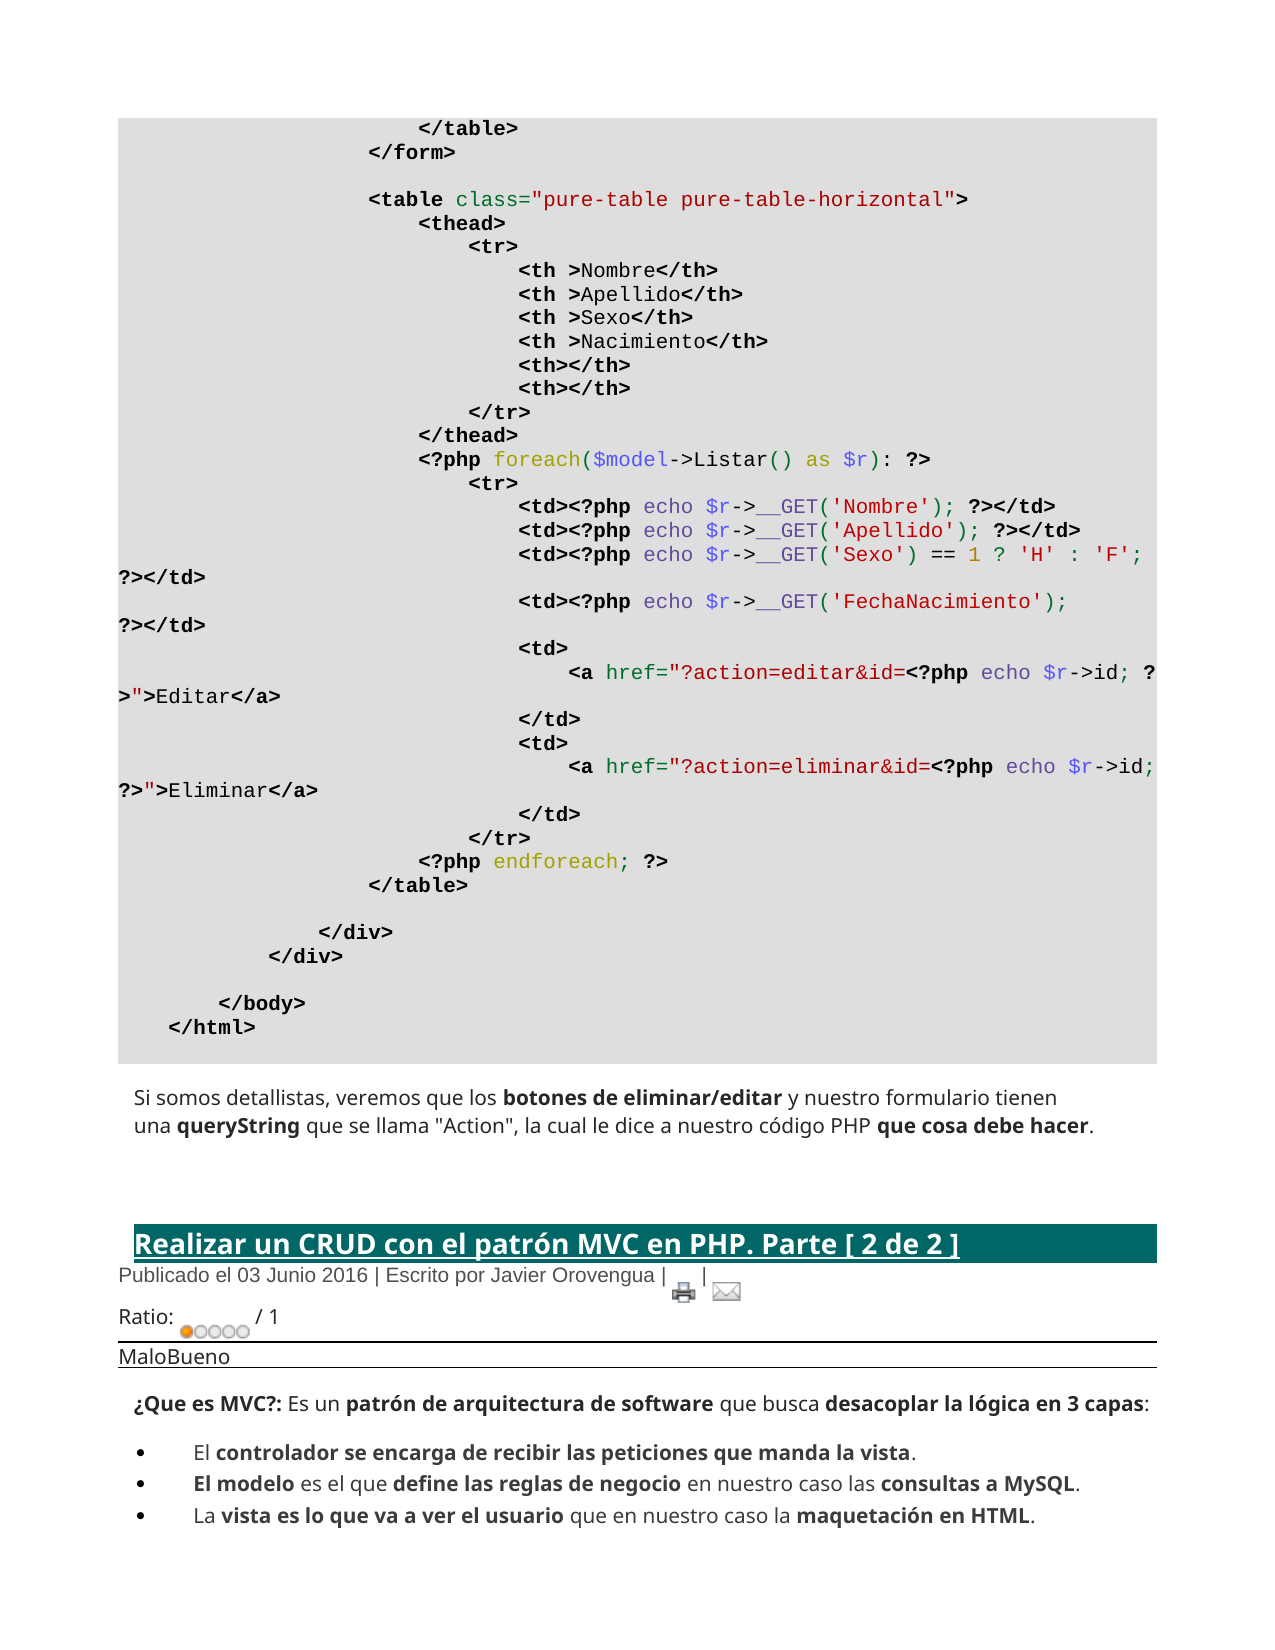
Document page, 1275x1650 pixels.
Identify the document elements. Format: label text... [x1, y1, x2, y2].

text ¿Que es MVC?: Es un patrón de arquitectura de software que busca desacoplar la lógica en 3 capas: [134, 1389, 1157, 1418]
text <?php endforeach; ?> [118, 851, 1157, 875]
text <td><?php echo $r->__GET('Nombre'); ?></td> [118, 496, 1157, 520]
text </div> [118, 922, 1157, 946]
list El controlador se encarga de recibir las peticiones que manda la vista. [137, 1438, 1155, 1466]
text </table> [118, 875, 1157, 898]
text </body> [118, 993, 1157, 1017]
subtitle Realizar un CRUD con el patrón MVC en PHP. Parte [ 2 de 2 ] [134, 1224, 1157, 1263]
text <td><?php echo $r->__GET('Sexo') == 1 ? 'H' : 'F'; ?></td> [118, 544, 1157, 591]
text <td> [118, 733, 1157, 757]
text <td> [118, 638, 1157, 662]
text </tr> [118, 402, 1157, 426]
text <table class="pure-table pure-table-horizontal"> [118, 189, 1157, 213]
text <td><?php echo $r->__GET('Apellido'); ?></td> [118, 520, 1157, 544]
text <td><?php echo $r->__GET('FechaNacimiento'); ?></td> [118, 591, 1157, 638]
text MaloBueno [118, 1343, 1157, 1367]
text <th >Nacimiento</th> [118, 331, 1157, 354]
text Publicado el 03 Junio 2016 | Escrito por Javier Orovengua | | [118, 1263, 1157, 1302]
text Ratio: / 1 [118, 1302, 1157, 1341]
text <th></th> [118, 354, 1157, 378]
list El modelo es el que define las reglas de negocio en nuestro caso las consultas a MySQL. [137, 1469, 1155, 1498]
text <thead> [118, 213, 1157, 236]
text <th >Apellido</th> [118, 284, 1157, 307]
text <th >Sexo</th> [118, 307, 1157, 331]
text <a href="?action=editar&id=<?php echo $r->id; ?>">Editar</a> [118, 662, 1157, 709]
text <th >Nombre</th> [118, 260, 1157, 284]
text <tr> [118, 236, 1157, 260]
text </form> [118, 142, 1157, 165]
text </thead> [118, 426, 1157, 449]
text </div> [118, 946, 1157, 969]
text <th></th> [118, 378, 1157, 402]
text </table> [118, 118, 1157, 142]
text </td> [118, 804, 1157, 827]
list La vista es lo que va a ver el usuario que en nuestro caso la maquetación en HTML. [137, 1501, 1155, 1529]
text </td> [118, 709, 1157, 733]
text </html> [118, 1017, 1157, 1040]
text <a href="?action=eliminar&id=<?php echo $r->id; ?>">Eliminar</a> [118, 757, 1157, 804]
text Si somos detallistas, veremos que los botones de eliminar/editar y nuestro formulario tienen una queryString que se llama "Action", la cual le dice a nuestro código PHP que cosa debe hacer. [134, 1083, 1157, 1139]
text </tr> [118, 827, 1157, 851]
text <tr> [118, 473, 1157, 496]
text <?php foreach($model->Listar() as $r): ?> [118, 449, 1157, 473]
